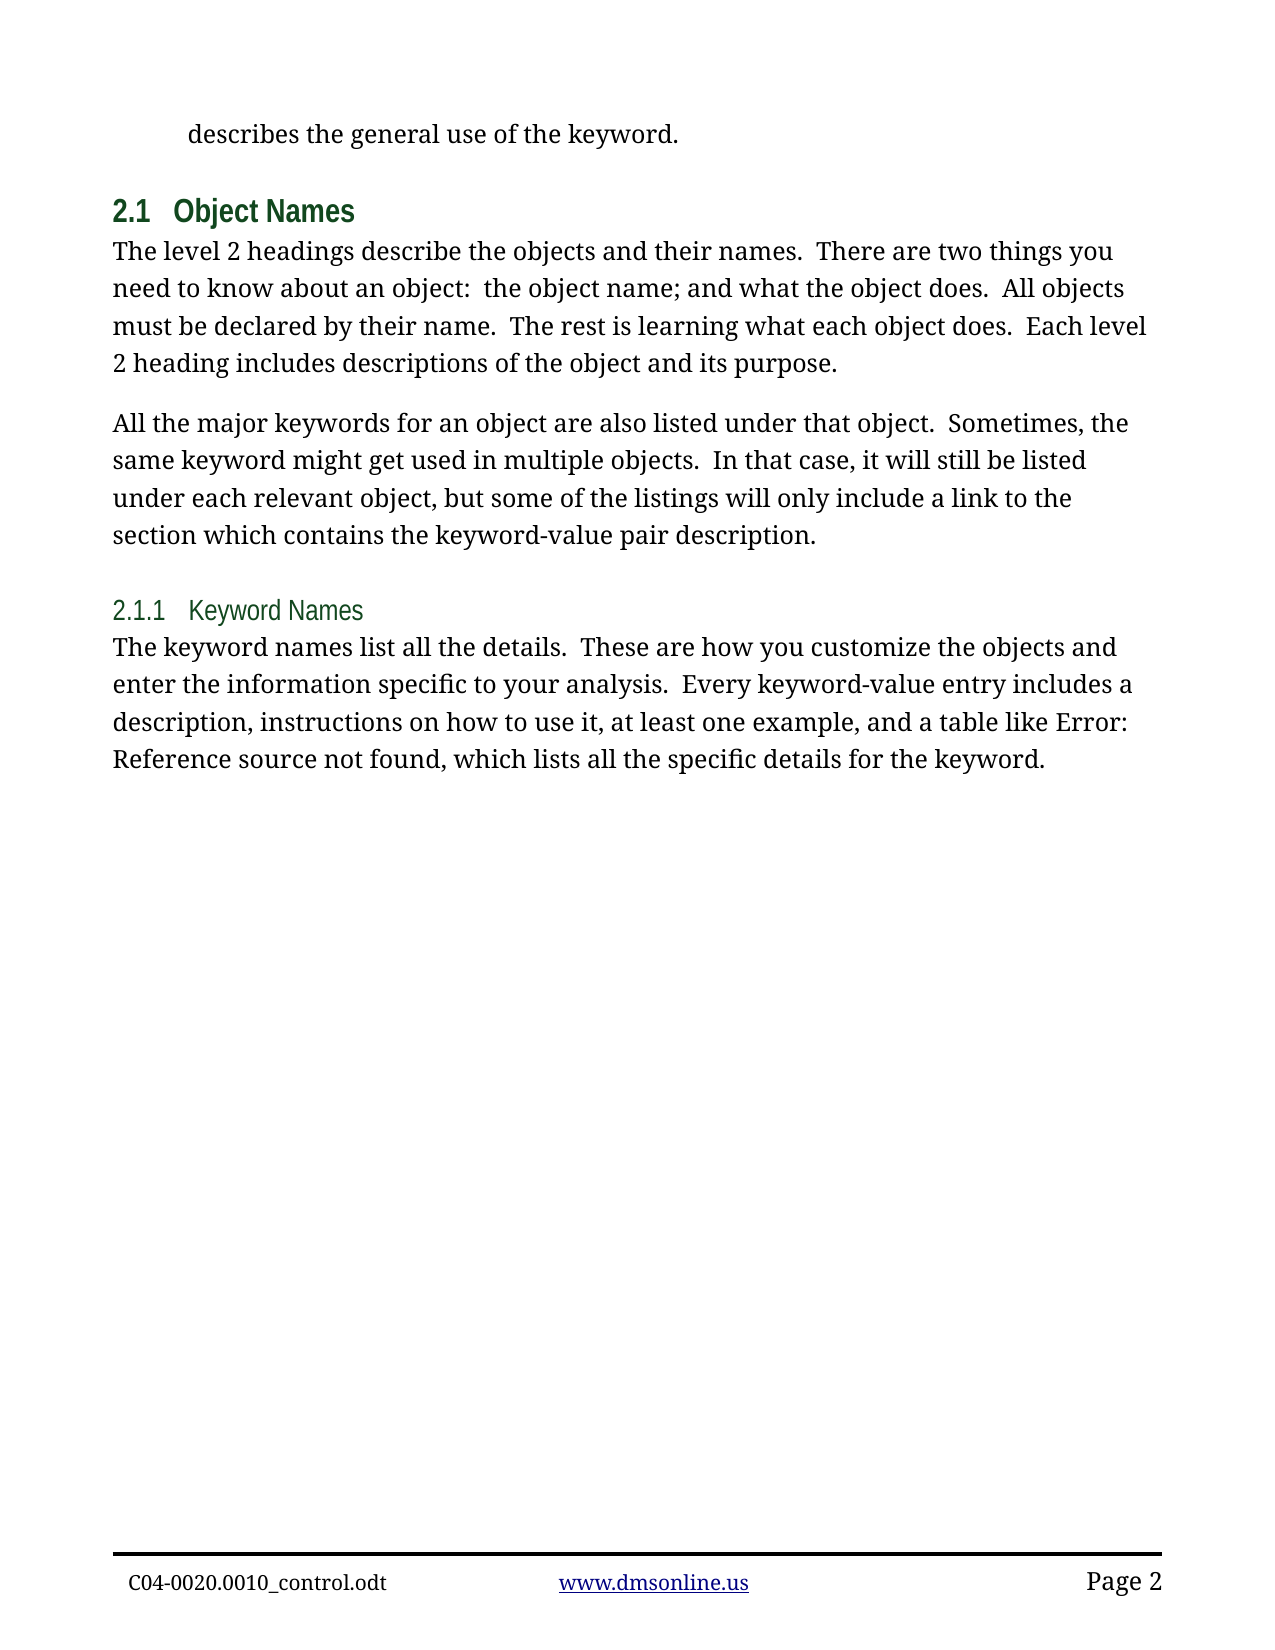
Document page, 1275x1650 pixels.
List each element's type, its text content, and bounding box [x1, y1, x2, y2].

text The keyword names list all the details. These are how you customize the objects and enter the information specific to your analysis. Every keyword-value entry includes a description, instructions on how to use it, at least one example, and a table like Table 2.1, which lists all the specific details for the keyword. [112, 629, 1162, 776]
text All the major keywords for an object are also listed under that object. Sometimes, the same keyword might get used in multiple objects. In that case, it will still be listed under each relevant object, but some of the listings will only include a link to the section which contains the keyword-value pair description. [112, 406, 1162, 552]
list describes the general use of the keyword. [150, 117, 1162, 151]
text The level 2 headings describe the objects and their names. There are two things you need to know about an object: the object name; and what the object does. All objects must be declared by their name. The rest is learning what each object does. Each level 2 heading includes descriptions of the object and its purpose. [112, 233, 1162, 380]
subtitle Keyword Names [112, 593, 1162, 626]
subtitle Object Names [112, 191, 1162, 230]
